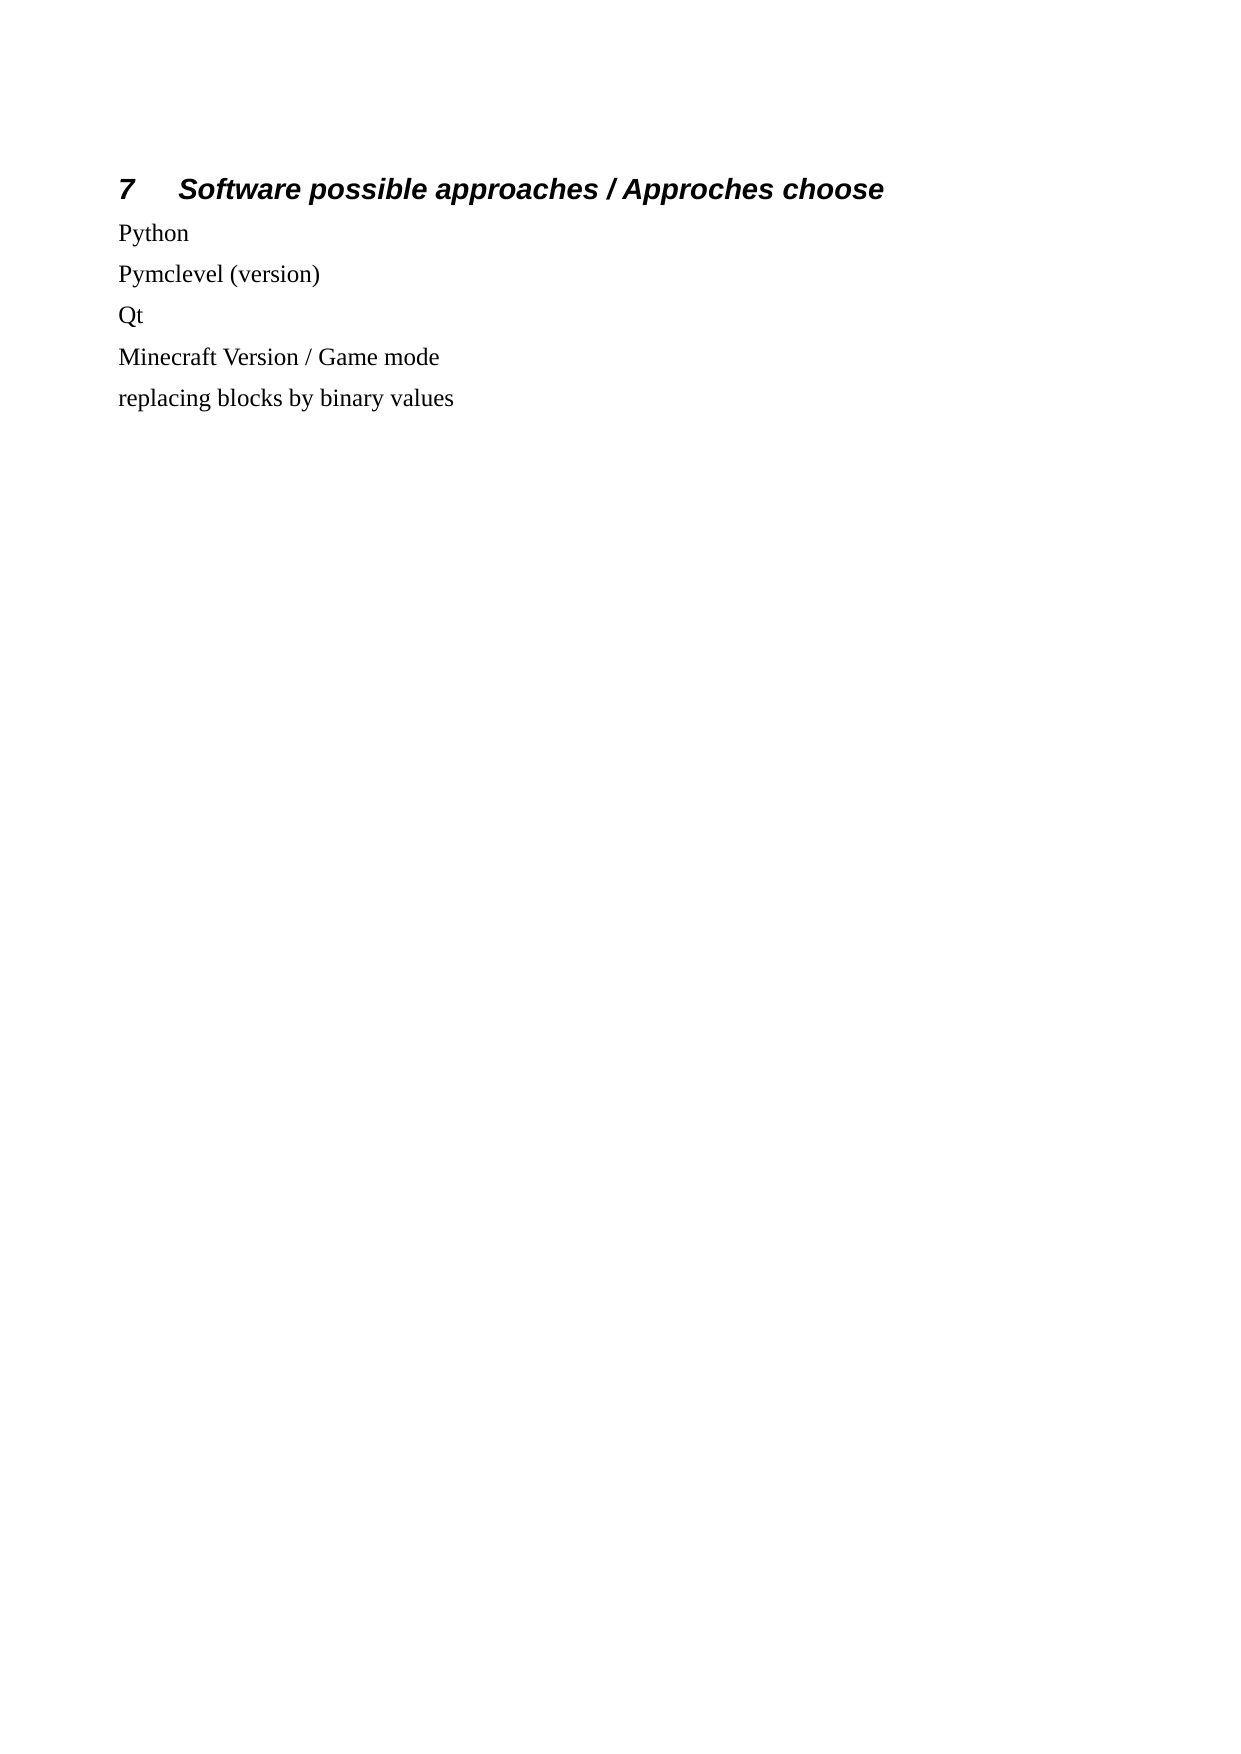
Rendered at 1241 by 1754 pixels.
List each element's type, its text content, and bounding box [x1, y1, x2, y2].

text Minecraft Version / Game mode [118, 342, 1122, 370]
text replacing blocks by binary values [118, 383, 1122, 412]
text Pymclevel (version) [118, 259, 1122, 288]
subtitle Software possible approaches / Approches choose [118, 172, 1122, 205]
text Python [118, 218, 1122, 247]
text Qt [118, 300, 1122, 329]
